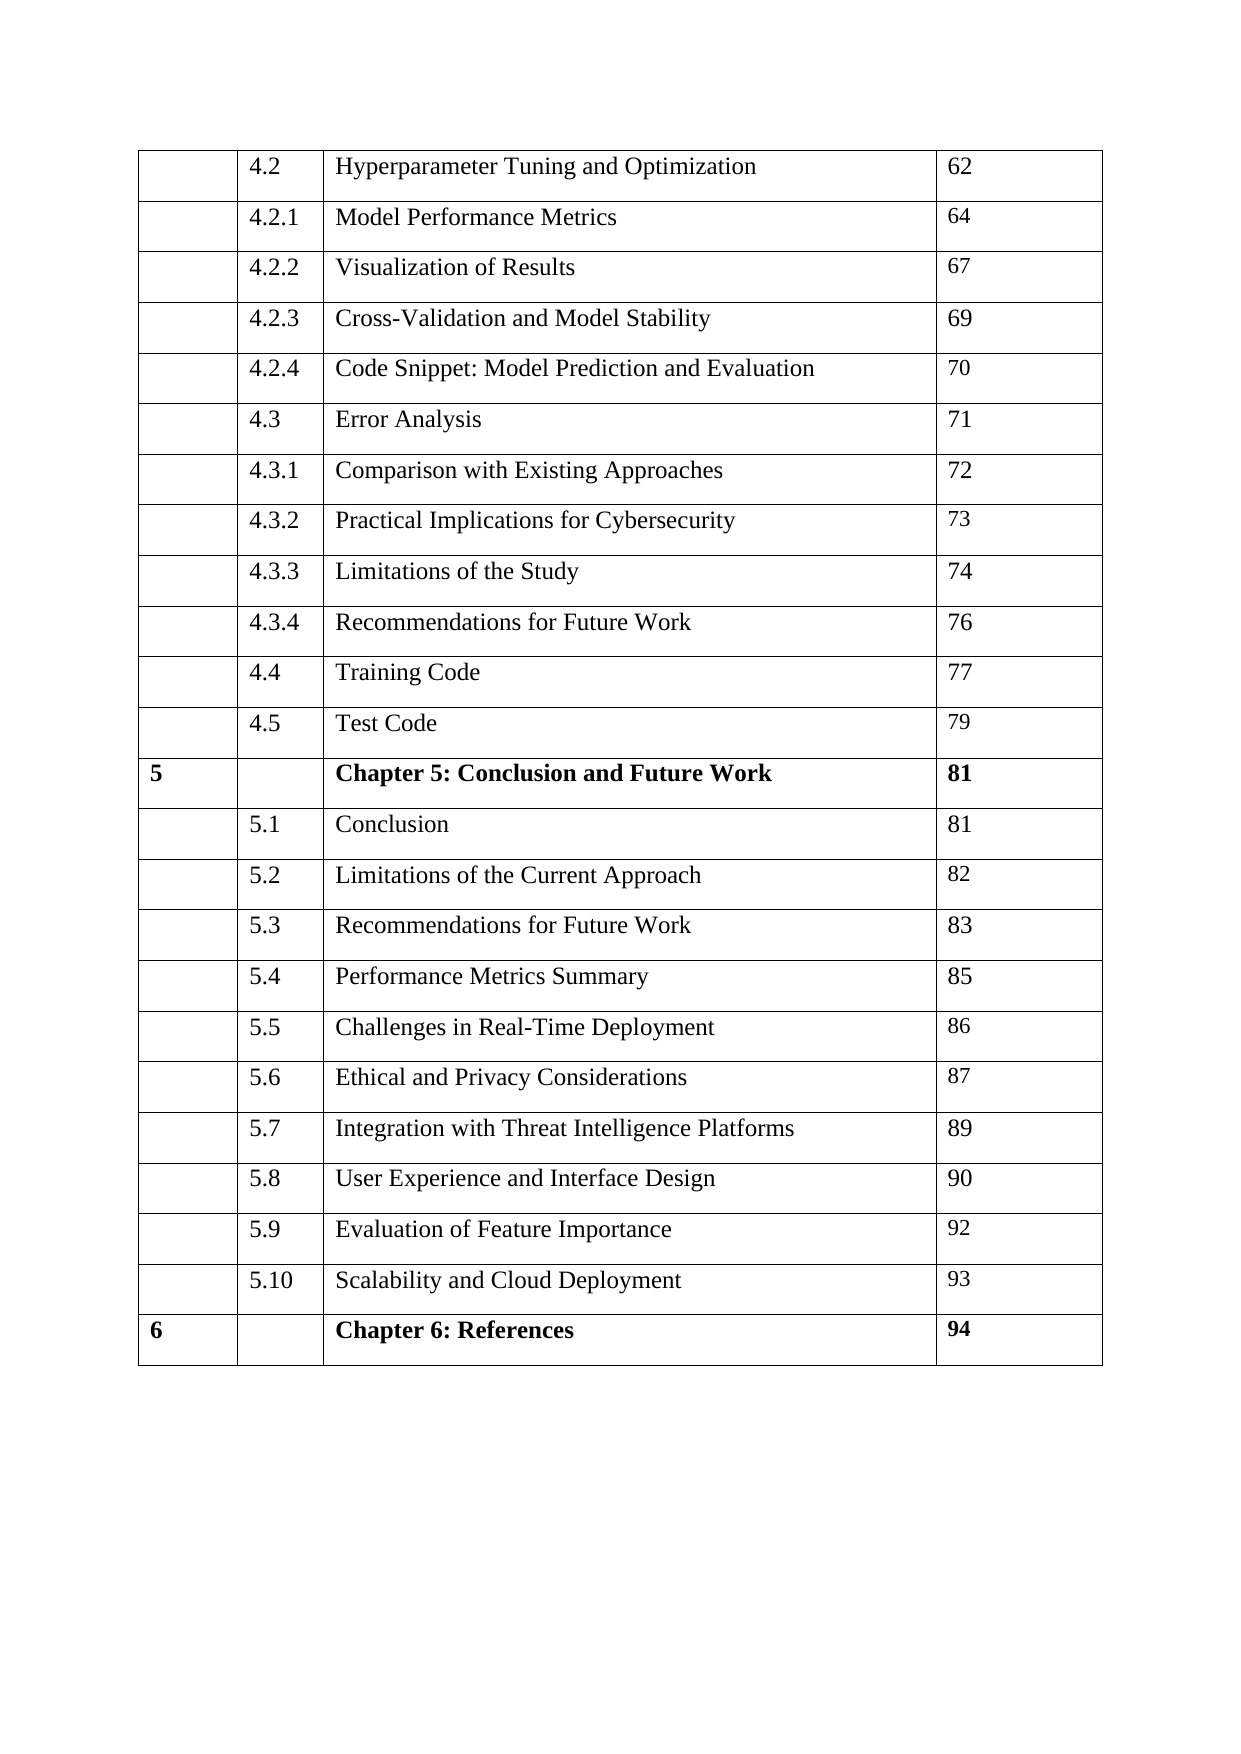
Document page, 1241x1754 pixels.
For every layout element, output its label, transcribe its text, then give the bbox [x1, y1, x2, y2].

table_cell [139, 303, 237, 352]
table_cell 5.5 [238, 1012, 323, 1061]
table_cell 85 [937, 961, 1102, 1011]
table_cell [139, 809, 237, 859]
table_cell 83 [937, 910, 1102, 960]
table_cell 89 [937, 1113, 1102, 1162]
table_cell 79 [937, 708, 1102, 757]
table_cell 72 [937, 455, 1102, 504]
table_cell 6 [139, 1315, 237, 1365]
table_cell 82 [937, 860, 1102, 909]
table_cell [139, 1214, 237, 1264]
table_cell [139, 354, 237, 403]
table_cell 67 [937, 252, 1102, 302]
table_cell [139, 961, 237, 1011]
table_cell 5.8 [238, 1164, 323, 1213]
table_cell [238, 1315, 323, 1365]
table_cell Recommendations for Future Work [324, 607, 936, 656]
table_cell 69 [937, 303, 1102, 352]
table_cell 4.3 [238, 404, 323, 454]
table_cell 87 [937, 1062, 1102, 1112]
table_cell Code Snippet: Model Prediction and Evaluation [324, 354, 936, 403]
table_cell Conclusion [324, 809, 936, 859]
table_cell 93 [937, 1265, 1102, 1314]
table_cell 4.2.4 [238, 354, 323, 403]
table_cell Integration with Threat Intelligence Platforms [324, 1113, 936, 1162]
table_cell 64 [937, 202, 1102, 251]
table_cell 5.3 [238, 910, 323, 960]
table_cell 4.4 [238, 657, 323, 707]
table_cell 81 [937, 759, 1102, 808]
table_cell Evaluation of Feature Importance [324, 1214, 936, 1264]
table_cell [139, 505, 237, 555]
table_cell [139, 607, 237, 656]
table_cell 4.2.1 [238, 202, 323, 251]
table_cell [139, 1265, 237, 1314]
table_cell Hyperparameter Tuning and Optimization [324, 151, 936, 201]
table_cell Visualization of Results [324, 252, 936, 302]
table_cell 4.2.2 [238, 252, 323, 302]
table_cell 5 [139, 759, 237, 808]
table_cell 94 [937, 1315, 1102, 1365]
table_cell Training Code [324, 657, 936, 707]
table_cell Error Analysis [324, 404, 936, 454]
table_cell 4.3.2 [238, 505, 323, 555]
table_cell Recommendations for Future Work [324, 910, 936, 960]
table_cell 5.6 [238, 1062, 323, 1112]
table_cell Test Code [324, 708, 936, 757]
table_cell 5.10 [238, 1265, 323, 1314]
table_cell 4.2 [238, 151, 323, 201]
table_cell [139, 708, 237, 757]
table_cell Comparison with Existing Approaches [324, 455, 936, 504]
table_cell 5.4 [238, 961, 323, 1011]
table_cell 90 [937, 1164, 1102, 1213]
table_cell 4.3.3 [238, 556, 323, 606]
table_cell 73 [937, 505, 1102, 555]
table_cell 5.9 [238, 1214, 323, 1264]
table_cell Limitations of the Study [324, 556, 936, 606]
table_cell Chapter 5: Conclusion and Future Work [324, 759, 936, 808]
table_cell 62 [937, 151, 1102, 201]
table_cell [139, 556, 237, 606]
table_cell Performance Metrics Summary [324, 961, 936, 1011]
table_cell 70 [937, 354, 1102, 403]
table_cell [139, 860, 237, 909]
table_cell 5.2 [238, 860, 323, 909]
table_cell 4.3.1 [238, 455, 323, 504]
table_cell 92 [937, 1214, 1102, 1264]
table_cell 71 [937, 404, 1102, 454]
table_cell [139, 1012, 237, 1061]
table_cell 74 [937, 556, 1102, 606]
table_cell 5.7 [238, 1113, 323, 1162]
table_cell [139, 404, 237, 454]
table_cell 4.3.4 [238, 607, 323, 656]
table_cell User Experience and Interface Design [324, 1164, 936, 1213]
table_cell Scalability and Cloud Deployment [324, 1265, 936, 1314]
table_cell 81 [937, 809, 1102, 859]
table_cell 5.1 [238, 809, 323, 859]
table_cell [238, 759, 323, 808]
table_cell [139, 1113, 237, 1162]
table_cell [139, 657, 237, 707]
table_cell [139, 252, 237, 302]
table_cell 4.5 [238, 708, 323, 757]
table_cell Ethical and Privacy Considerations [324, 1062, 936, 1112]
table_cell Model Performance Metrics [324, 202, 936, 251]
table_cell Chapter 6: References [324, 1315, 936, 1365]
table_cell 76 [937, 607, 1102, 656]
table_cell 86 [937, 1012, 1102, 1061]
table_cell [139, 910, 237, 960]
table_cell [139, 1062, 237, 1112]
table_cell Challenges in Real-Time Deployment [324, 1012, 936, 1061]
table_cell 77 [937, 657, 1102, 707]
table_cell [139, 455, 237, 504]
table_cell Cross-Validation and Model Stability [324, 303, 936, 352]
table_cell Limitations of the Current Approach [324, 860, 936, 909]
table_cell [139, 202, 237, 251]
table_cell 4.2.3 [238, 303, 323, 352]
table_cell [139, 1164, 237, 1213]
table_cell Practical Implications for Cybersecurity [324, 505, 936, 555]
table_cell [139, 151, 237, 201]
